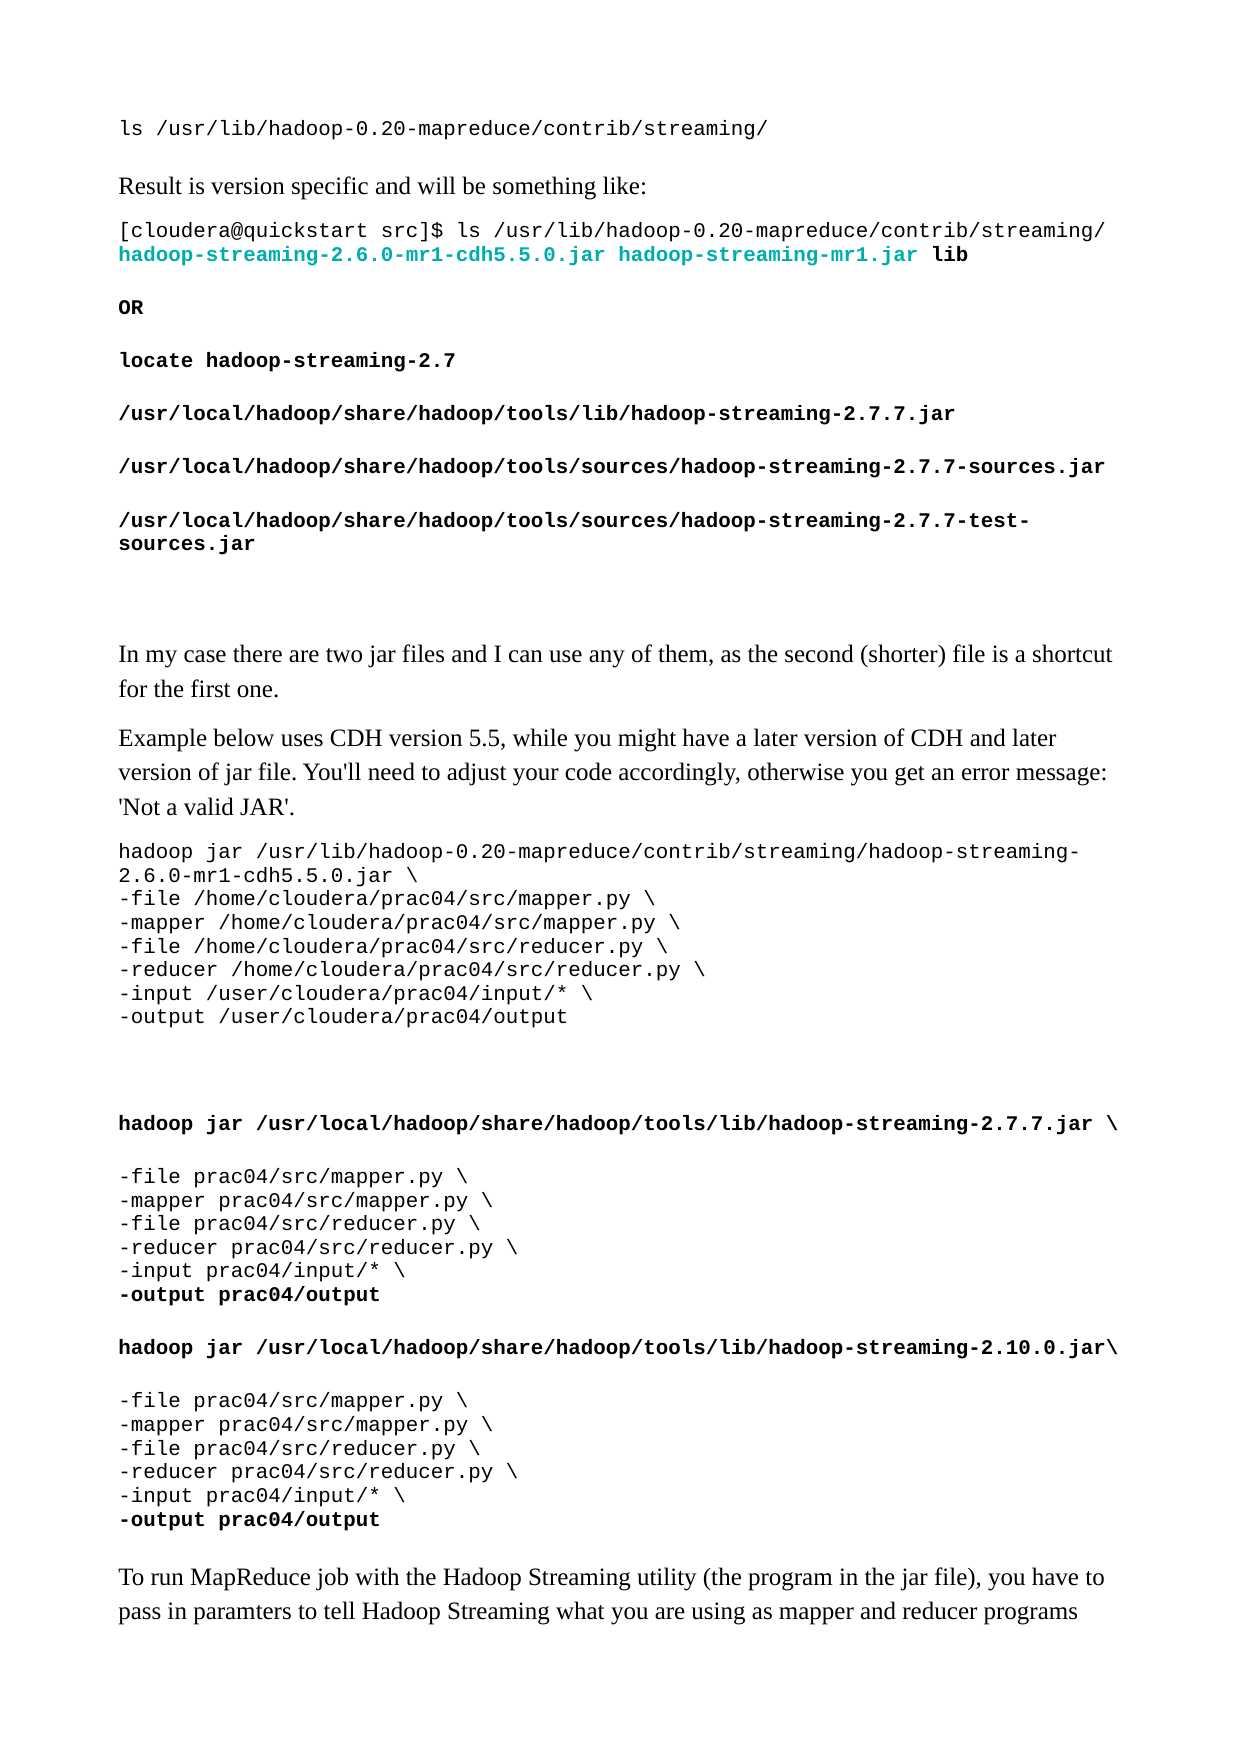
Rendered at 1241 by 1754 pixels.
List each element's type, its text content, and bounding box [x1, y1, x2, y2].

text -reducer prac04/src/reducer.py \ [118, 1461, 1122, 1485]
text Example below uses CDH version 5.5, while you might have a later version of CDH and later version of jar file. You'll need to adjust your code accordingly, otherwise you get an error message: 'Not a valid JAR'. [118, 723, 1122, 821]
text OR [118, 297, 1122, 321]
text -mapper /home/cloudera/prac04/src/mapper.py \ [118, 912, 1122, 936]
text -input /user/cloudera/prac04/input/* \ [118, 983, 1122, 1007]
text -input prac04/input/* \ [118, 1485, 1122, 1509]
text -output prac04/output [118, 1284, 1122, 1308]
text -file /home/cloudera/prac04/src/reducer.py \ [118, 936, 1122, 959]
text -input prac04/input/* \ [118, 1261, 1122, 1284]
text /usr/local/hadoop/share/hadoop/tools/sources/hadoop-streaming-2.7.7-test-sources.jar [118, 509, 1122, 557]
text hadoop jar /usr/local/hadoop/share/hadoop/tools/lib/hadoop-streaming-2.10.0.jar\ [118, 1337, 1122, 1361]
text ls /usr/lib/hadoop-0.20-mapreduce/contrib/streaming/ [118, 118, 1122, 142]
text hadoop jar /usr/local/hadoop/share/hadoop/tools/lib/hadoop-streaming-2.7.7.jar \ [118, 1113, 1122, 1136]
text /usr/local/hadoop/share/hadoop/tools/lib/hadoop-streaming-2.7.7.jar [118, 403, 1122, 427]
text hadoop jar /usr/lib/hadoop-0.20-mapreduce/contrib/streaming/hadoop-streaming-2.6.0-mr1-cdh5.5.0.jar \ [118, 841, 1122, 888]
text -output /user/cloudera/prac04/output [118, 1007, 1122, 1030]
text -reducer prac04/src/reducer.py \ [118, 1237, 1122, 1261]
text -file prac04/src/reducer.py \ [118, 1438, 1122, 1461]
text -mapper prac04/src/mapper.py \ [118, 1189, 1122, 1213]
text [cloudera@quickstart src]$ ls /usr/lib/hadoop-0.20-mapreduce/contrib/streaming/ [118, 220, 1122, 244]
text To run MapReduce job with the Hadoop Streaming utility (the program in the jar file), you have to pass in paramters to tell Hadoop Streaming what you are using as mapper and reducer programs [118, 1562, 1122, 1625]
text /usr/local/hadoop/share/hadoop/tools/sources/hadoop-streaming-2.7.7-sources.jar [118, 456, 1122, 480]
text -file /home/cloudera/prac04/src/mapper.py \ [118, 888, 1122, 912]
text -mapper prac04/src/mapper.py \ [118, 1414, 1122, 1438]
text Result is version specific and will be something like: [118, 171, 1122, 200]
text -output prac04/output [118, 1509, 1122, 1532]
text -file prac04/src/mapper.py \ [118, 1166, 1122, 1189]
text locate hadoop-streaming-2.7 [118, 350, 1122, 374]
text -file prac04/src/reducer.py \ [118, 1213, 1122, 1237]
text -reducer /home/cloudera/prac04/src/reducer.py \ [118, 959, 1122, 983]
text In my case there are two jar files and I can use any of them, as the second (shorter) file is a shortcut for the first one. [118, 639, 1122, 703]
text -file prac04/src/mapper.py \ [118, 1390, 1122, 1414]
text hadoop-streaming-2.6.0-mr1-cdh5.5.0.jar hadoop-streaming-mr1.jar lib [118, 244, 1122, 268]
